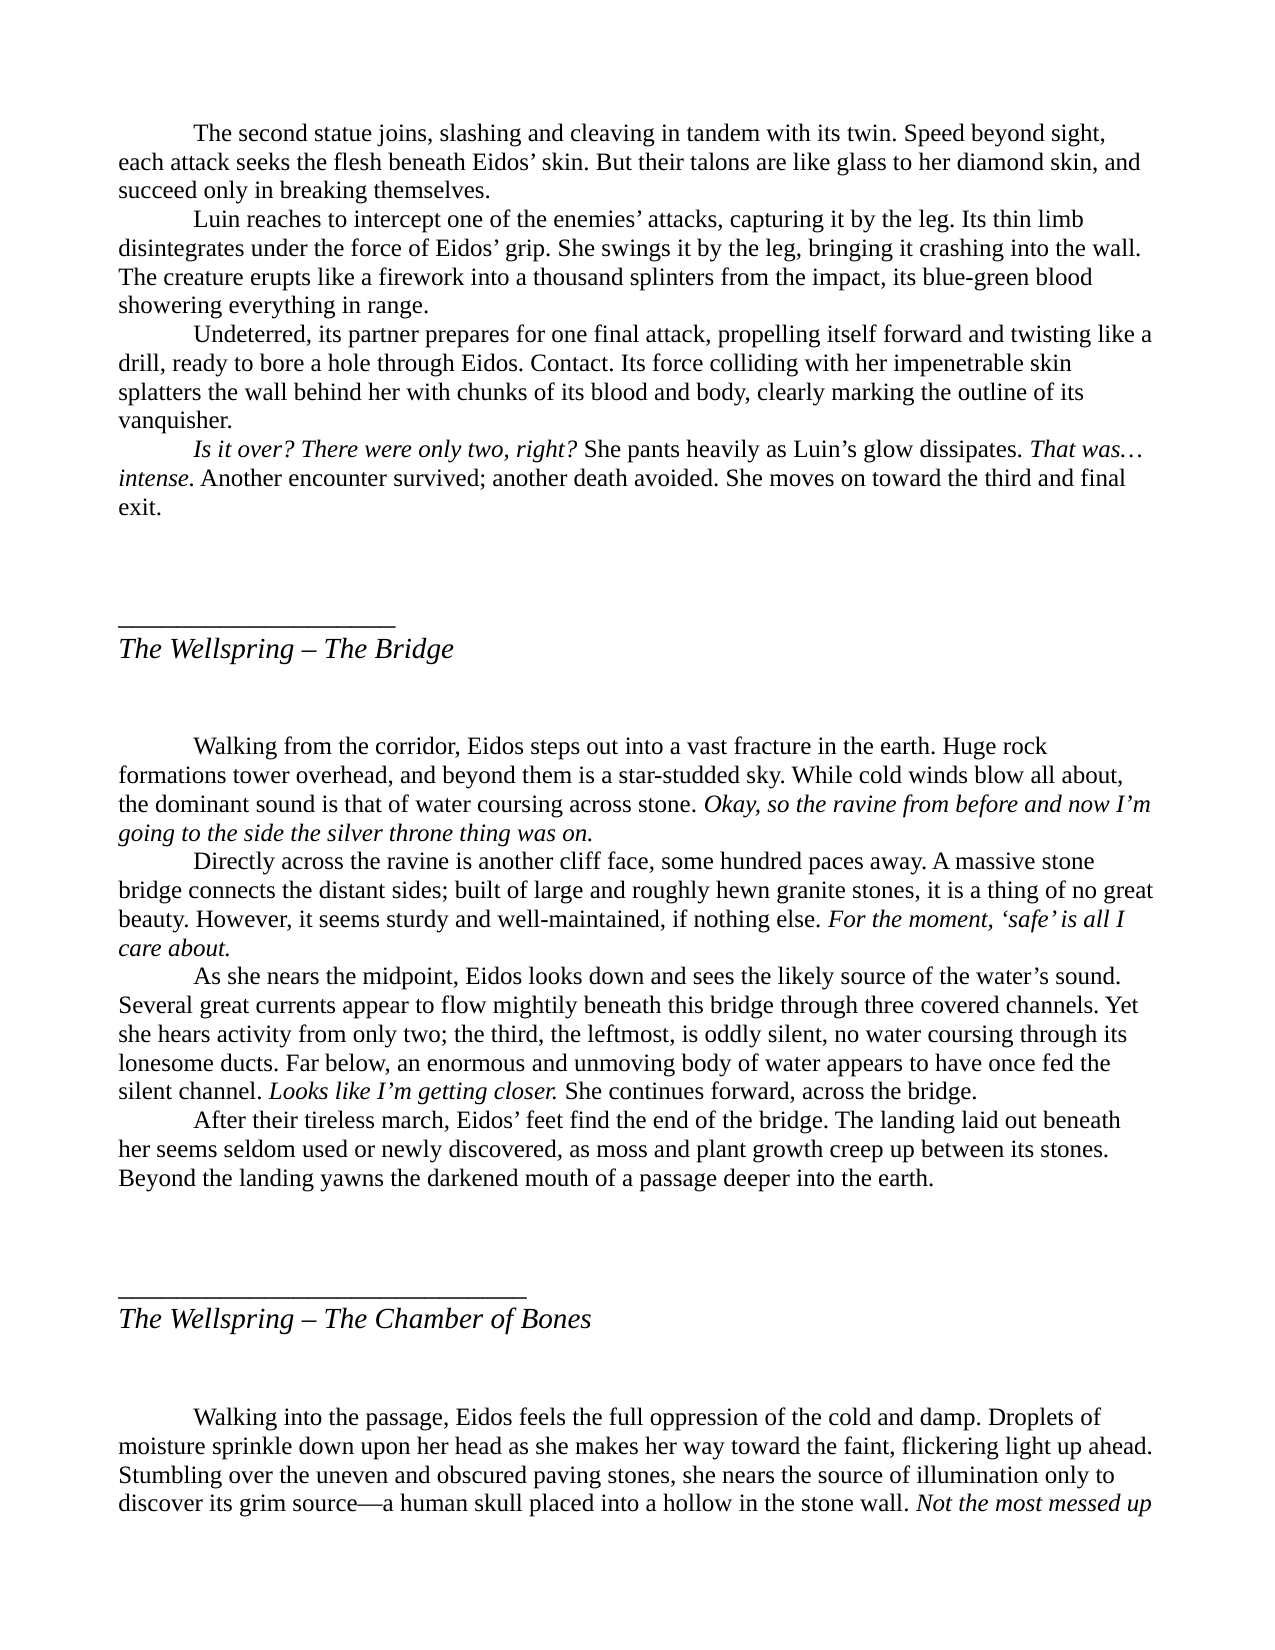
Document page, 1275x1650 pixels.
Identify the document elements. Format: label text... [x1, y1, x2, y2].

text Walking from the corridor, Eidos steps out into a vast fracture in the earth. Huge rock formations tower overhead, and beyond them is a star-studded sky. While cold winds blow all about, the dominant sound is that of water coursing across stone. Okay, so the ravine from before and now I’m going to the side the silver throne thing was on. [118, 731, 1157, 846]
text Is it over? There were only two, right? She pants heavily as Luin’s glow dissipates. That was… intense. Another encounter survived; another death avoided. She moves on toward the third and final exit. [118, 434, 1157, 521]
text Undeterred, its partner prepares for one final attack, propelling itself forward and twisting like a drill, ready to bore a hole through Eidos. Contact. Its force colliding with her impenetrable skin splatters the wall behind her with chunks of its blood and body, clearly marking the outline of its vanquisher. [118, 319, 1157, 434]
text Directly across the ravine is another cliff face, some hundred paces away. A massive stone bridge connects the distant sides; built of large and roughly hewn granite stones, it is a thing of no great beauty. However, it seems sturdy and well-maintained, if nothing else. For the moment, ‘safe’ is all I care about. [118, 846, 1157, 961]
text ___________________ [118, 597, 1157, 631]
text As she nears the midpoint, Eidos looks down and sees the likely source of the water’s sound. Several great currents appear to flow mightily beneath this bridge through three covered channels. Yet she hears activity from only two; the third, the leftmost, is oddly silent, no water coursing through its lonesome ducts. Far below, an enormous and unmoving body of water appears to have once fed the silent channel. Looks like I’m getting closer. She continues forward, across the bridge. [118, 961, 1157, 1105]
text Walking into the passage, Eidos feels the full oppression of the cold and damp. Droplets of moisture sprinkle down upon her head as she makes her way toward the faint, flickering light up ahead. Stumbling over the uneven and obscured paving stones, she nears the source of illumination only to discover its grim source—a human skull placed into a hollow in the stone wall. Not the most messed up [118, 1402, 1157, 1517]
text After their tireless march, Eidos’ feet find the end of the bridge. The landing laid out beneath her seems seldom used or newly discovered, as moss and plant growth creep up between its stones. Beyond the landing yawns the darkened mouth of a passage deeper into the earth. [118, 1105, 1157, 1191]
text Luin reaches to intercept one of the enemies’ attacks, capturing it by the leg. Its thin limb disintegrates under the force of Eidos’ grip. She swings it by the leg, bringing it crashing into the wall. The creature erupts like a firework into a thousand splinters from the impact, its blue-green blood showering everything in range. [118, 204, 1157, 319]
text ____________________________ [118, 1268, 1157, 1302]
text The second statue joins, slashing and cleaving in tandem with its twin. Speed beyond sight, each attack seeks the flesh beneath Eidos’ skin. But their talons are like glass to her diamond skin, and succeed only in breaking themselves. [118, 118, 1157, 204]
text The Wellspring – The Bridge [118, 631, 1157, 664]
text The Wellspring – The Chamber of Bones [118, 1302, 1157, 1335]
